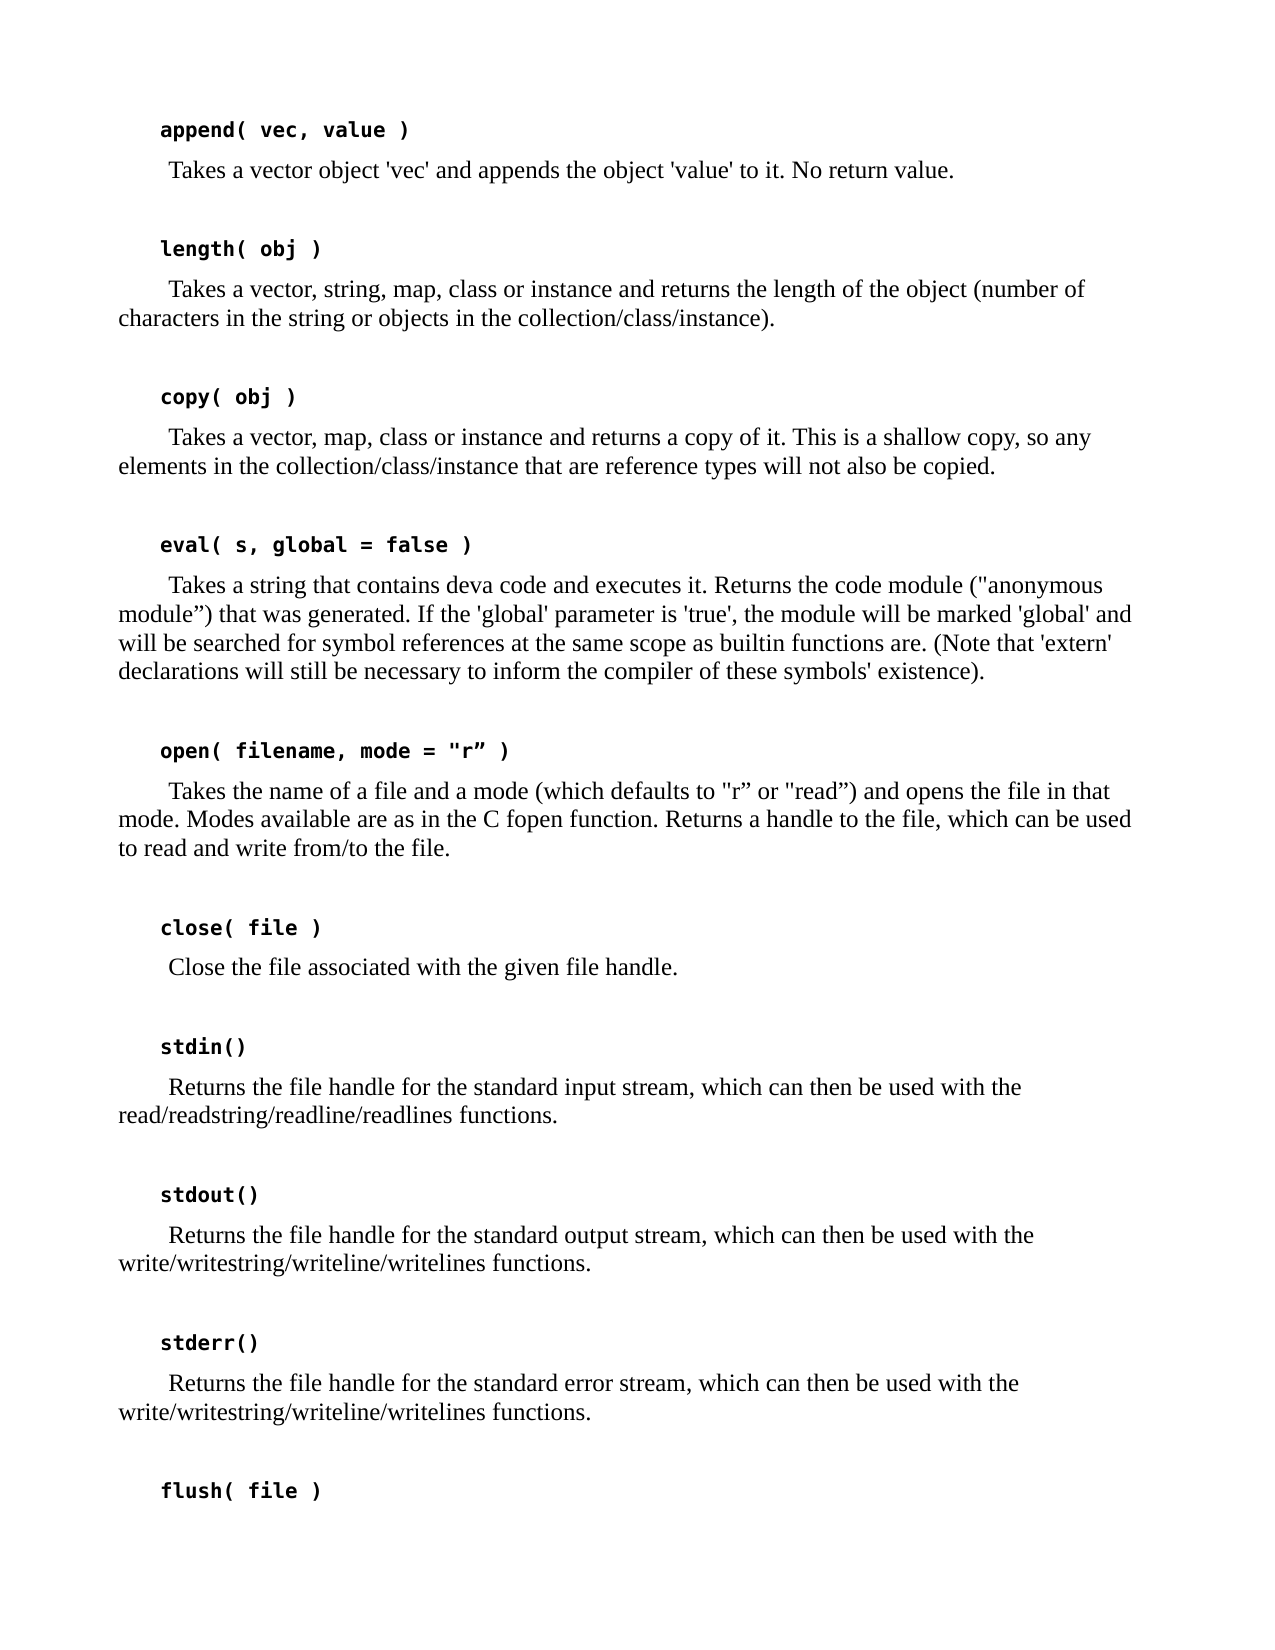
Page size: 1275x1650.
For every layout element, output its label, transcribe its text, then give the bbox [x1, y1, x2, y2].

text stdout() [118, 1183, 1157, 1207]
text open( filename, mode = "r” ) [118, 739, 1157, 763]
text Returns the file handle for the standard output stream, which can then be used with the write/writestring/writeline/writelines functions. [118, 1220, 1157, 1277]
text Takes a vector, map, class or instance and returns a copy of it. This is a shallow copy, so any elements in the collection/class/instance that are reference types will not also be copied. [118, 422, 1157, 480]
text Returns the file handle for the standard input stream, which can then be used with the read/readstring/readline/readlines functions. [118, 1072, 1157, 1129]
text flush( file ) [118, 1479, 1157, 1503]
text Close the file associated with the given file handle. [118, 952, 1157, 981]
text copy( obj ) [118, 385, 1157, 410]
text Takes a vector, string, map, class or instance and returns the length of the object (number of characters in the string or objects in the collection/class/instance). [118, 274, 1157, 332]
text close( file ) [118, 916, 1157, 940]
text Returns the file handle for the standard error stream, which can then be used with the write/writestring/writeline/writelines functions. [118, 1368, 1157, 1425]
text stderr() [118, 1331, 1157, 1355]
text append( vec, value ) [118, 118, 1157, 142]
text length( obj ) [118, 237, 1157, 262]
text Takes a vector object 'vec' and appends the object 'value' to it. No return value. [118, 155, 1157, 184]
text Takes a string that contains deva code and executes it. Returns the code module ("anonymous module”) that was generated. If the 'global' parameter is 'true', the module will be marked 'global' and will be searched for symbol references at the same scope as builtin functions are. (Note that 'extern' declarations will still be necessary to inform the compiler of these symbols' existence). [118, 570, 1157, 685]
text stdin() [118, 1035, 1157, 1059]
text eval( s, global = false ) [118, 533, 1157, 558]
text Takes the name of a file and a mode (which defaults to "r” or "read”) and opens the file in that mode. Modes available are as in the C fopen function. Returns a handle to the file, which can be used to read and write from/to the file. [118, 776, 1157, 862]
